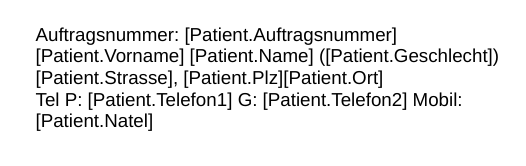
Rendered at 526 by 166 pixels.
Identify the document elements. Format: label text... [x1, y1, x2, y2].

text [Patient.Strasse], [Patient.Plz][Patient.Ort] [35, 67, 526, 88]
text Tel P: [Patient.Telefon1] G: [Patient.Telefon2] Mobil: [Patient.Natel] [35, 88, 526, 131]
text [Patient.Vorname] [Patient.Name] ([Patient.Geschlecht]) [35, 45, 526, 67]
text Auftragsnummer: [Patient.Auftragsnummer] [35, 24, 526, 45]
